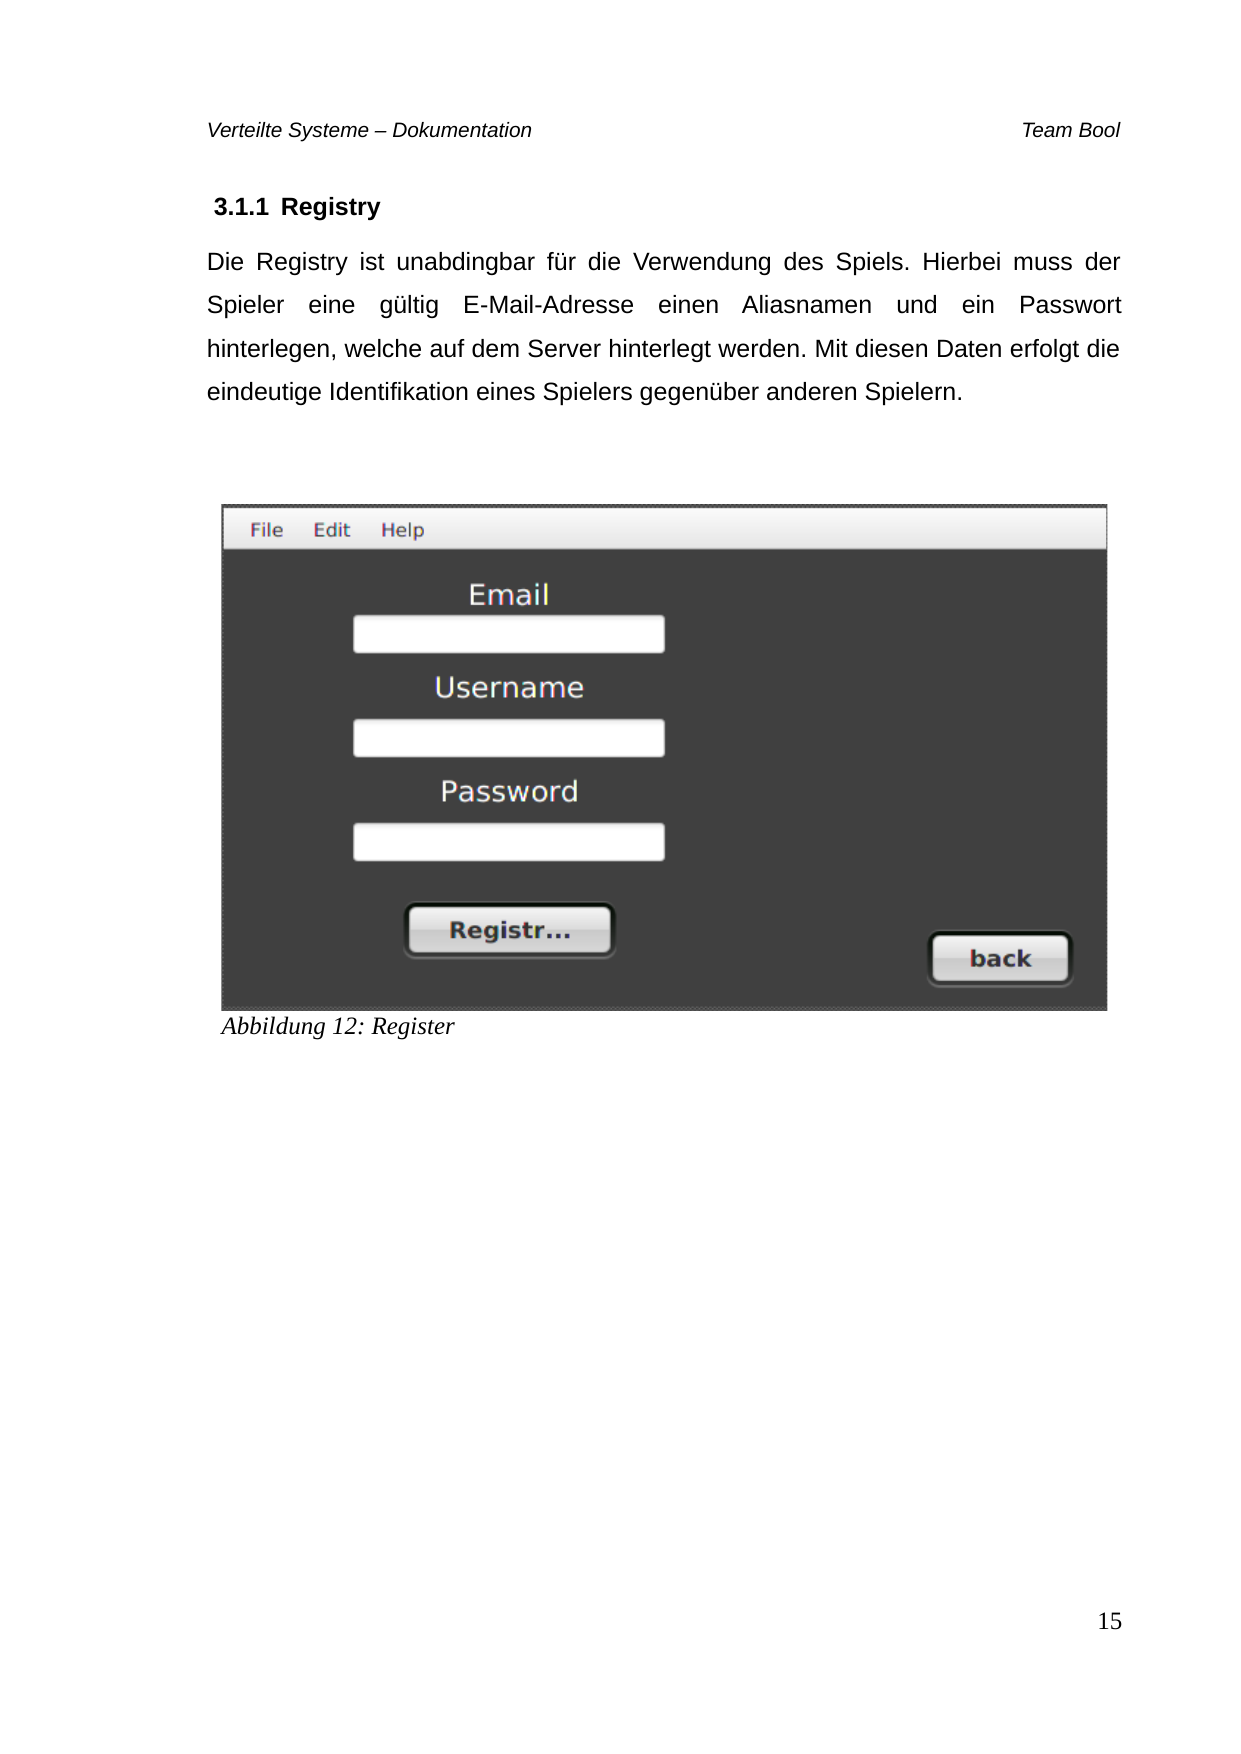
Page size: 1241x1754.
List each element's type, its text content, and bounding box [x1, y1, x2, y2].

text Die Registry ist unabdingbar für die Verwendung des Spiels. Hierbei muss der Spieler eine gültig E‑Mail‑Adresse einen Aliasnamen und ein Passwort hinterlegen, welche auf dem Server hinterlegt werden. Mit diesen Daten erfolgt die eindeutige Identifikation eines Spielers gegenüber anderen Spielern. [207, 247, 1122, 405]
subtitle Registry [207, 192, 1122, 220]
text Abbildung 12: Register [221, 1011, 1107, 1039]
picture [221, 504, 1108, 1011]
